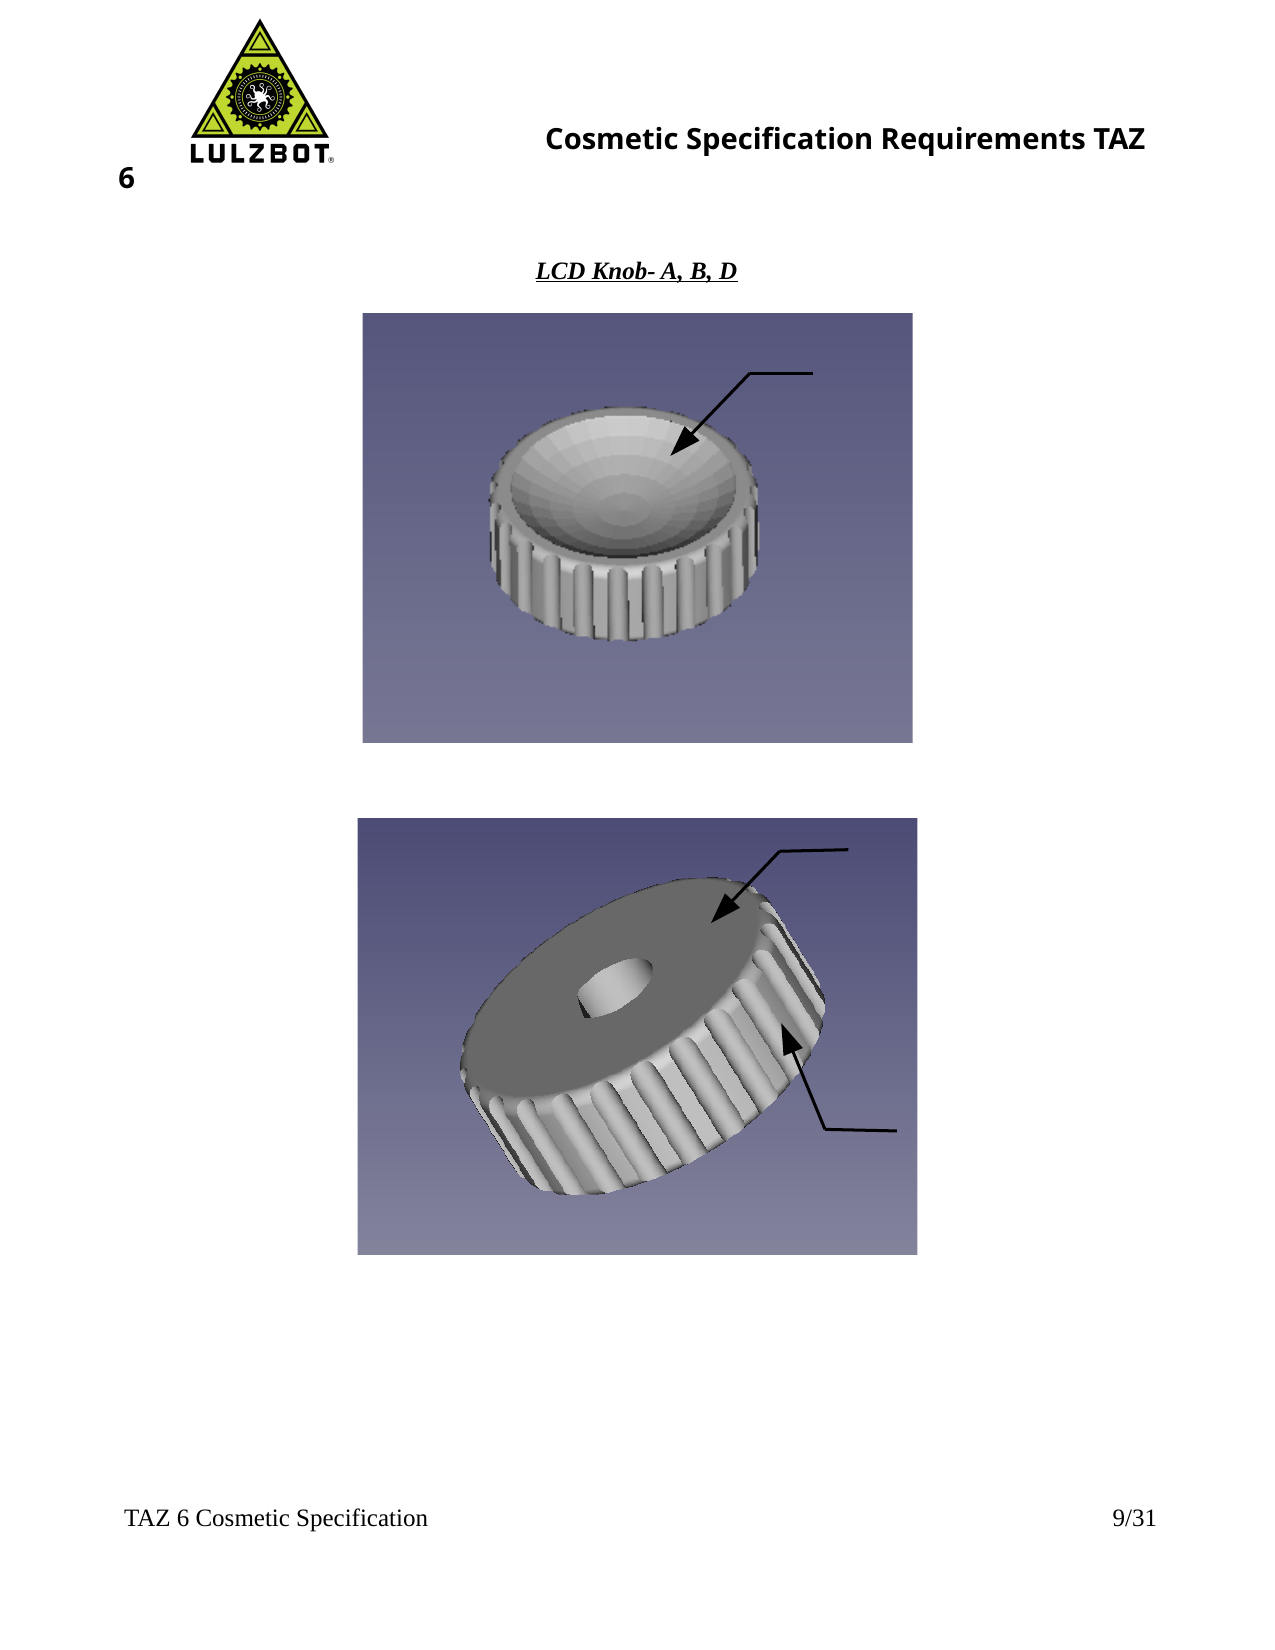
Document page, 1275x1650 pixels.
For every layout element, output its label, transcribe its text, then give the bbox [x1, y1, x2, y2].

picture [357, 818, 918, 1255]
picture [181, 8, 344, 177]
picture [362, 313, 913, 743]
text LCD Knob- A, B, D [118, 256, 1157, 284]
